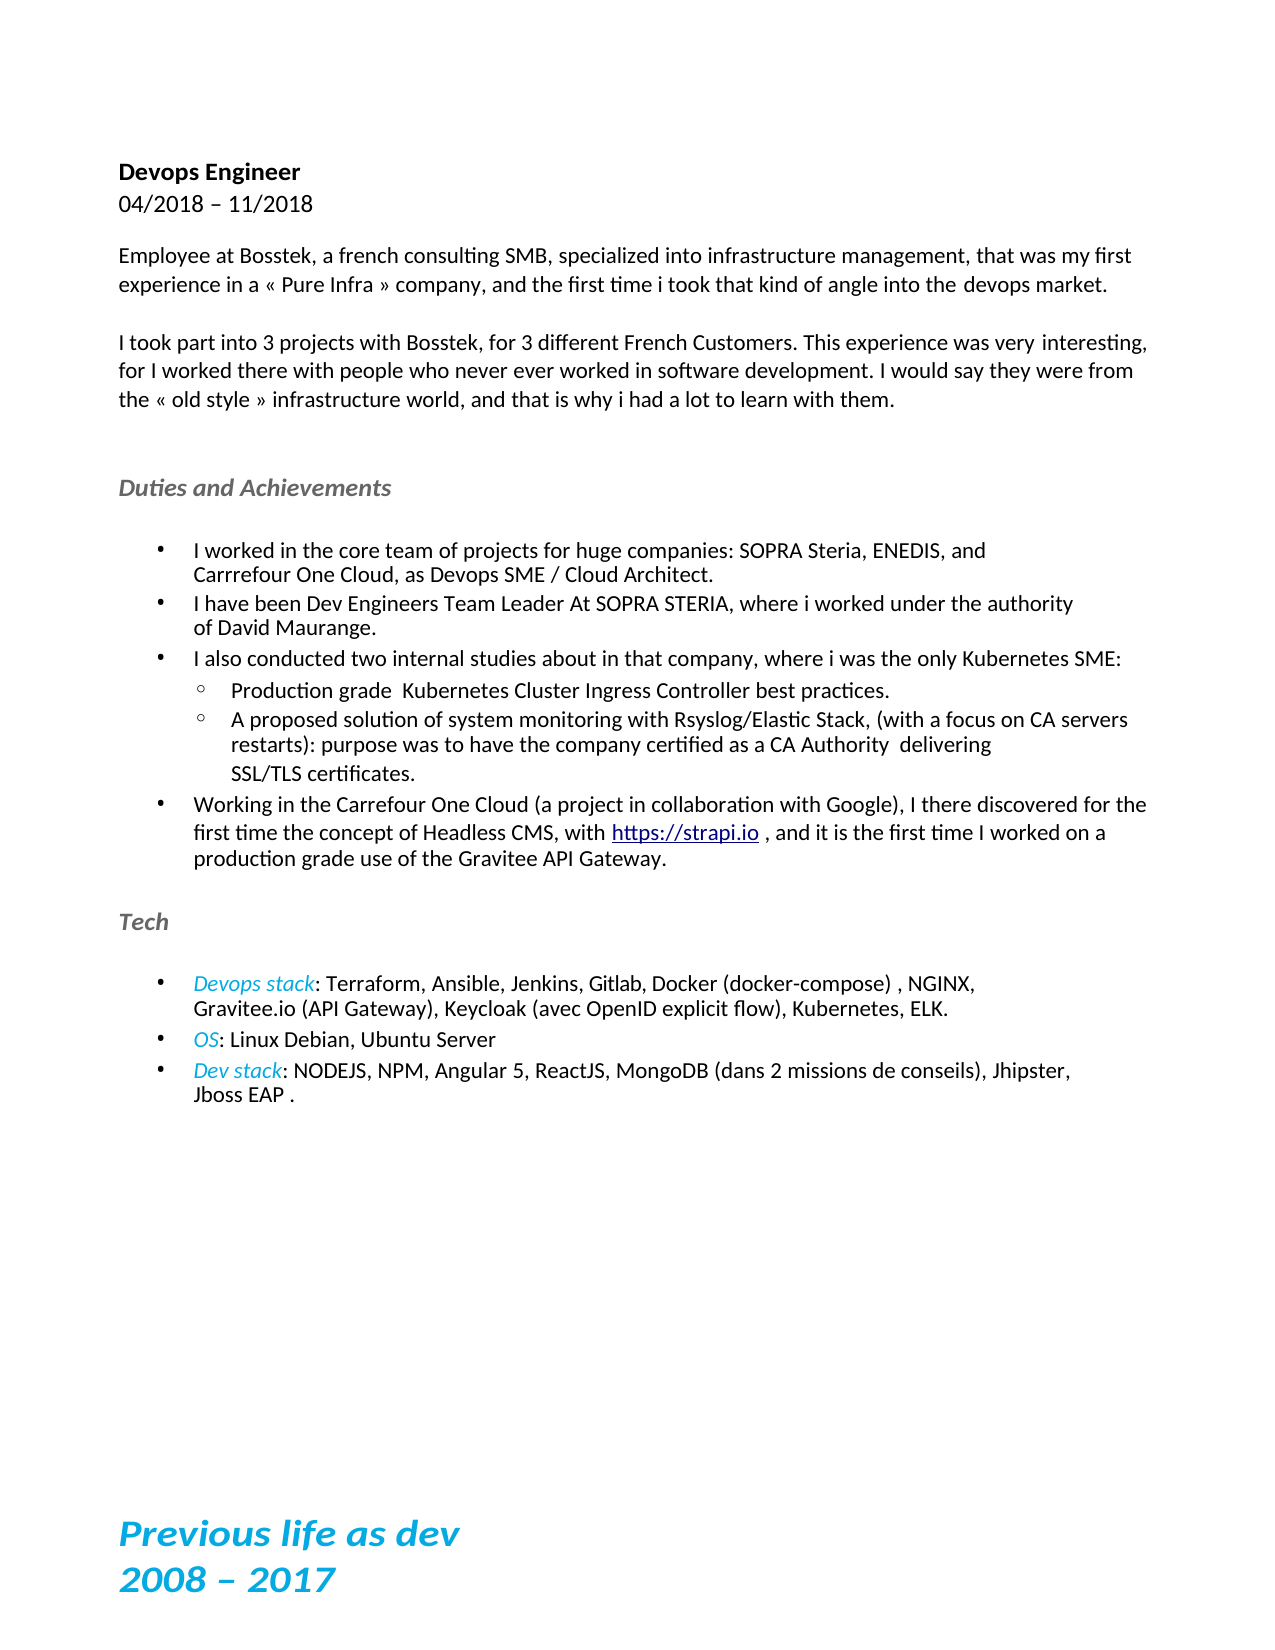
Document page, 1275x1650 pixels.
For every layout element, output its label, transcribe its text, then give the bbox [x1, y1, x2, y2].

list OS: Linux Debian, Ubuntu Server [156, 1022, 1139, 1054]
list Dev stack: NODEJS, NPM, Angular 5, ReactJS, MongoDB (dans 2 missions de conseils), Jhipster, Jboss EAP . [156, 1054, 1100, 1109]
list I also conducted two internal studies about in that company, where i was the only Kubernetes SME: [156, 643, 1122, 672]
subtitle 2008 – 2017 [118, 1556, 1169, 1601]
text Duties and Achievements [118, 472, 1169, 503]
text SSL/TLS certificates. [231, 759, 1169, 787]
subtitle Previous life as dev [118, 1510, 1169, 1556]
text I took part into 3 projects with Bosstek, for 3 different French Customers. This experience was very interesting, for I worked there with people who never ever worked in software development. I would say they were from the « old style » infrastructure world, and that is why i had a lot to learn with them. [118, 328, 1169, 413]
list I have been Dev Engineers Team Leader At SOPRA STERIA, where i worked under the authority of David Maurange. [156, 588, 1074, 642]
list A proposed solution of system monitoring with Rsyslog/Elastic Stack, (with a focus on CA servers restarts): purpose was to have the company certified as a CA Authority delivering [193, 704, 1137, 758]
list Production grade Kubernetes Cluster Ingress Controller best practices. [193, 672, 1169, 704]
list Working in the Carrefour One Cloud (a project in collaboration with Google), I there discovered for the first time the concept of Headless CMS, with https://strapi.io , and it is the first time I worked on a production grade use of the Gravitee API Gateway. [156, 787, 1152, 872]
text 04/2018 – 11/2018 [118, 188, 1169, 219]
text Devops Engineer [118, 156, 1169, 187]
text Tech [118, 906, 1169, 936]
list Devops stack: Terraform, Ansible, Jenkins, Gitlab, Docker (docker-compose) , NGINX, Gravitee.io (API Gateway), Keycloak (avec OpenID explicit flow), Kubernetes, ELK. [156, 968, 1082, 1022]
list I worked in the core team of projects for huge companies: SOPRA Steria, ENEDIS, and Carrrefour One Cloud, as Devops SME / Cloud Architect. [156, 535, 1074, 588]
text Employee at Bosstek, a french consulting SMB, specialized into infrastructure management, that was my first experience in a « Pure Infra » company, and the first time i took that kind of angle into the devops market. [118, 242, 1135, 298]
